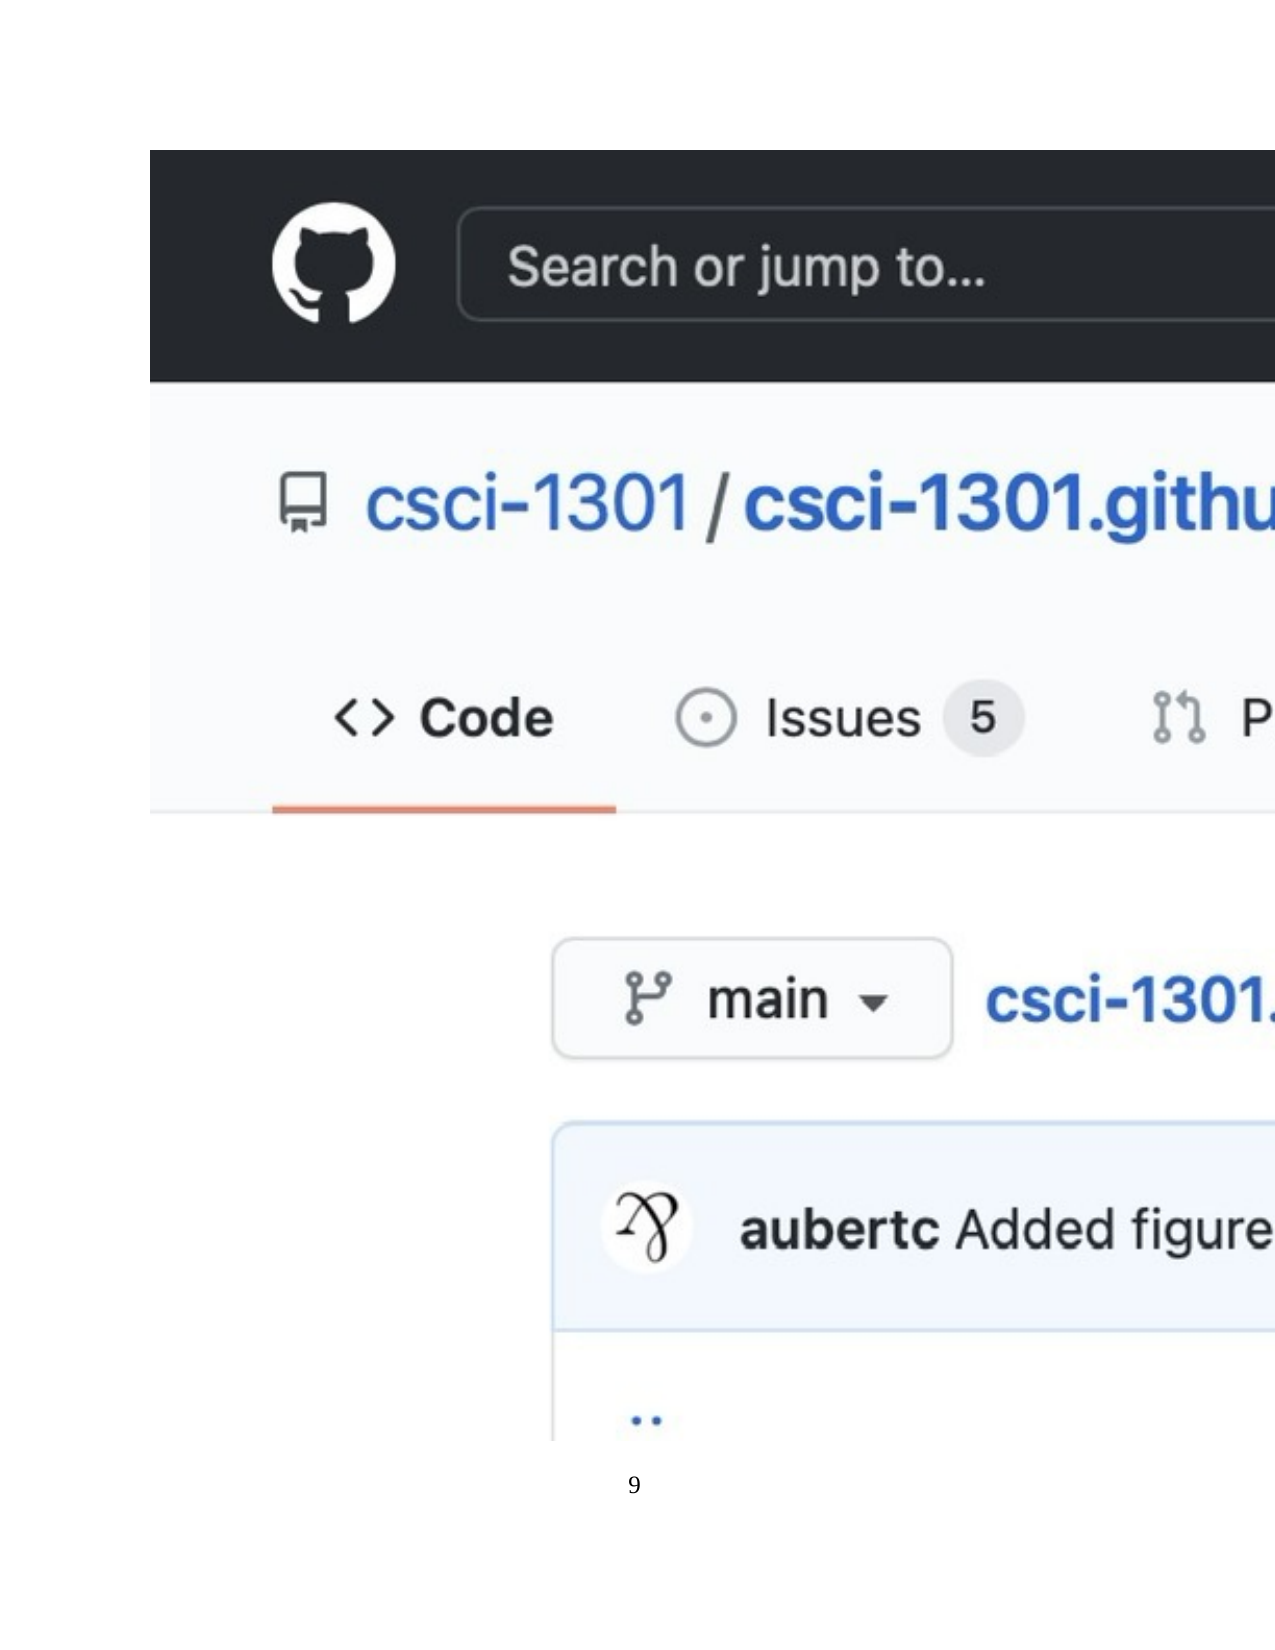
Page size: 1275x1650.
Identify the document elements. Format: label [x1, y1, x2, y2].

picture [150, 150, 1275, 1441]
